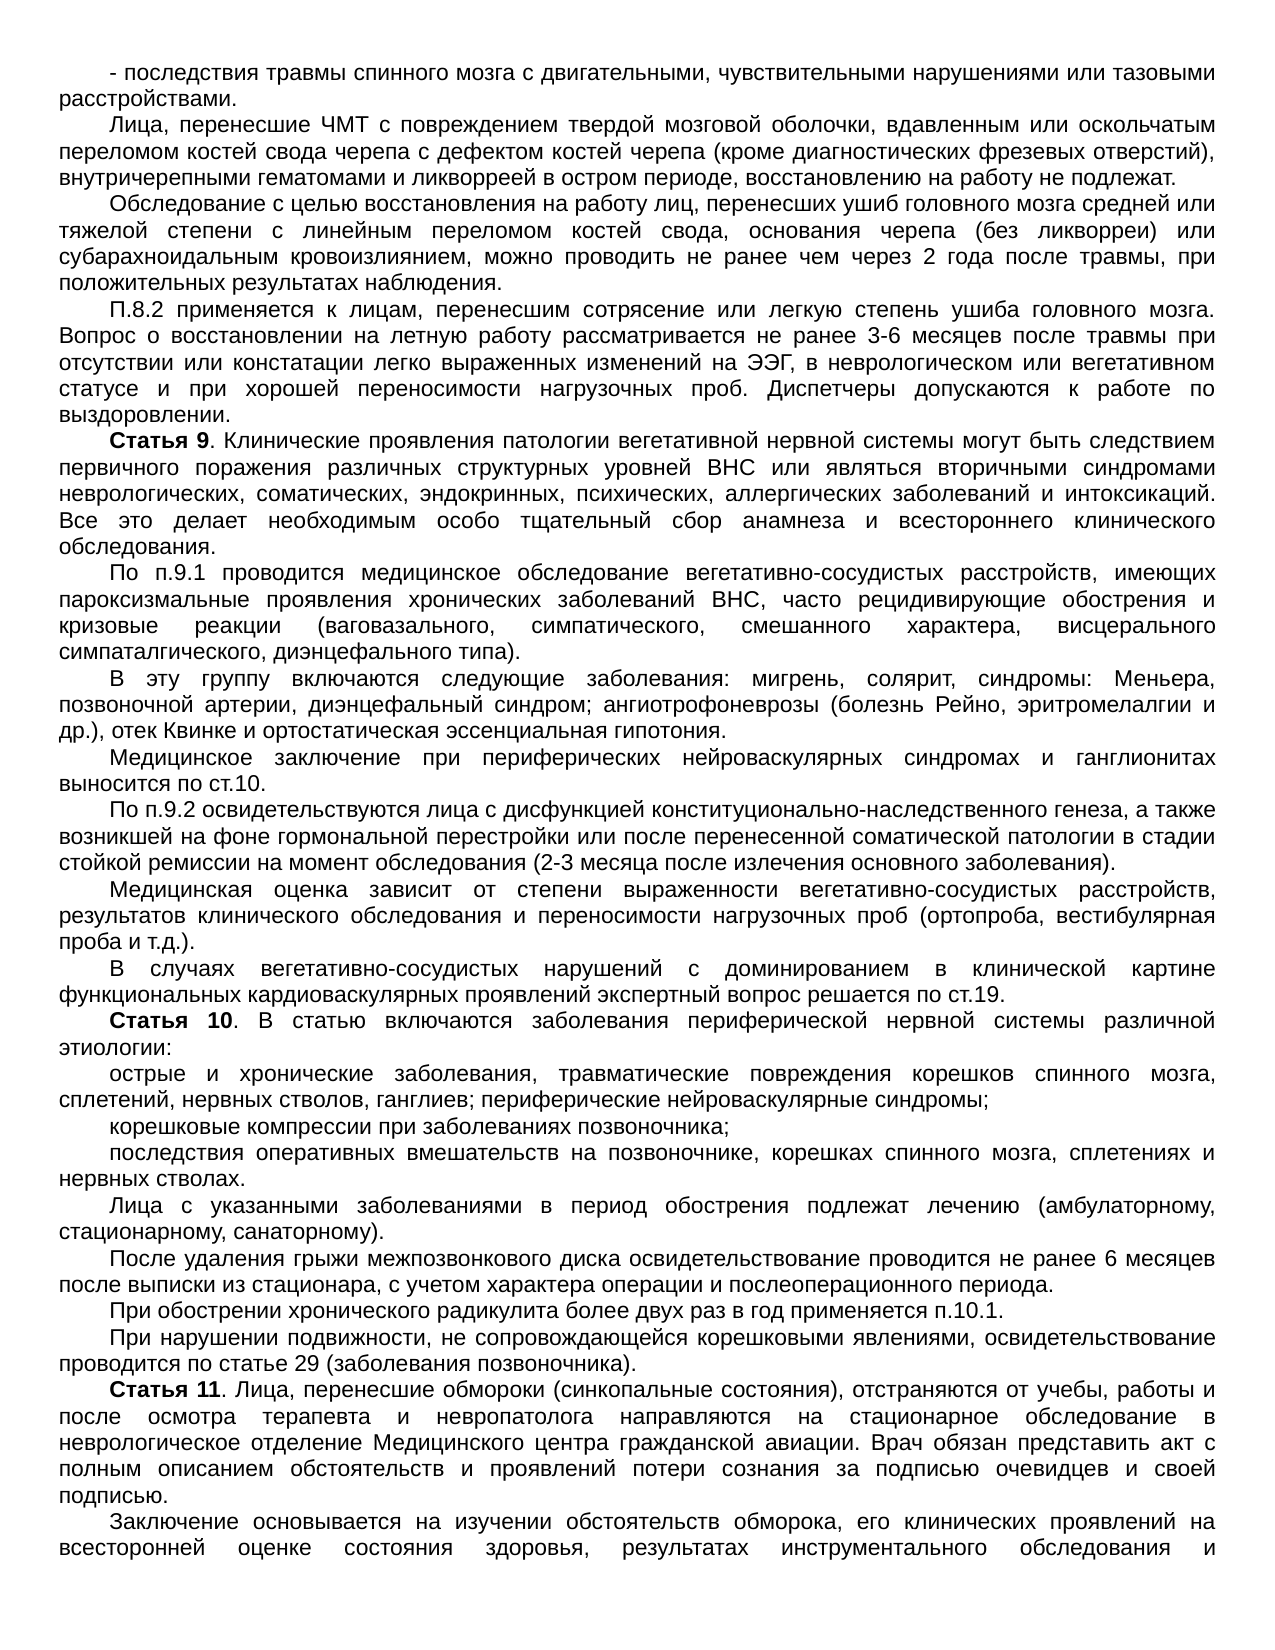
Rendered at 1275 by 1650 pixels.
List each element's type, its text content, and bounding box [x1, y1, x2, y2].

text Лица, перенесшие ЧМТ с повреждением твердой мозговой оболочки, вдавленным или оскольчатым переломом костей свода черепа с дефектом костей черепа (кроме диагностических фрезевых отверстий), внутричерепными гематомами и ликворреей в остром периоде, восстановлению на работу не подлежат. [58, 111, 1216, 190]
text Лица с указанными заболеваниями в период обострения подлежат лечению (амбулаторному, стационарному, санаторному). [58, 1192, 1216, 1244]
text В эту группу включаются следующие заболевания: мигрень, солярит, синдромы: Меньера, позвоночной артерии, диэнцефальный синдром; ангиотрофоневрозы (болезнь Рейно, эритромелалгии и др.), отек Квинке и ортостатическая эссенциальная гипотония. [58, 665, 1216, 744]
text По п.9.2 освидетельствуются лица с дисфункцией конституционально-наследственного генеза, а также возникшей на фоне гормональной перестройки или после перенесенной соматической патологии в стадии стойкой ремиссии на момент обследования (2-3 месяца после излечения основного заболевания). [58, 796, 1216, 876]
text При обострении хронического радикулита более двух раз в год применяется п.10.1. [58, 1297, 1216, 1323]
text Статья 9. Клинические проявления патологии вегетативной нервной системы могут быть следствием первичного поражения различных структурных уровней ВНС или являться вторичными синдромами неврологических, соматических, эндокринных, психических, аллергических заболеваний и интоксикаций. Все это делает необходимым особо тщательный сбор анамнеза и всестороннего клинического обследования. [58, 427, 1216, 559]
text Обследование с целью восстановления на работу лиц, перенесших ушиб головного мозга средней или тяжелой степени с линейным переломом костей свода, основания черепа (без ликворреи) или субарахноидальным кровоизлиянием, можно проводить не ранее чем через 2 года после травмы, при положительных результатах наблюдения. [58, 190, 1216, 296]
text После удаления грыжи межпозвонкового диска освидетельствование проводится не ранее 6 месяцев после выписки из стационара, с учетом характера операции и послеоперационного периода. [58, 1244, 1216, 1297]
text Заключение основывается на изучении обстоятельств обморока, его клинических проявлений на всесторонней оценке состояния здоровья, результатах инструментального обследования и [58, 1508, 1216, 1561]
text Статья 11. Лица, перенесшие обмороки (синкопальные состояния), отстраняются от учебы, работы и после осмотра терапевта и невропатолога направляются на стационарное обследование в неврологическое отделение Медицинского центра гражданской авиации. Врач обязан представить акт с полным описанием обстоятельств и проявлений потери сознания за подписью очевидцев и своей подписью. [58, 1376, 1216, 1508]
text Медицинская оценка зависит от степени выраженности вегетативно-сосудистых расстройств, результатов клинического обследования и переносимости нагрузочных проб (ортопроба, вестибулярная проба и т.д.). [58, 876, 1216, 954]
text П.8.2 применяется к лицам, перенесшим сотрясение или легкую степень ушиба головного мозга. Вопрос о восстановлении на летную работу рассматривается не ранее 3-6 месяцев после травмы при отсутствии или констатации легко выраженных изменений на ЭЭГ, в неврологическом или вегетативном статусе и при хорошей переносимости нагрузочных проб. Диспетчеры допускаются к работе по выздоровлении. [58, 296, 1216, 427]
text корешковые компрессии при заболеваниях позвоночника; [58, 1113, 1216, 1139]
text При нарушении подвижности, не сопровождающейся корешковыми явлениями, освидетельствование проводится по статье 29 (заболевания позвоночника). [58, 1323, 1216, 1376]
text острые и хронические заболевания, травматические повреждения корешков спинного мозга, сплетений, нервных стволов, ганглиев; периферические нейроваскулярные синдромы; [58, 1060, 1216, 1113]
text В случаях вегетативно-сосудистых нарушений с доминированием в клинической картине функциональных кардиоваскулярных проявлений экспертный вопрос решается по ст.19. [58, 954, 1216, 1007]
text Медицинское заключение при периферических нейроваскулярных синдромах и ганглионитах выносится по ст.10. [58, 744, 1216, 796]
text - последствия травмы спинного мозга с двигательными, чувствительными нарушениями или тазовыми расстройствами. [58, 58, 1216, 111]
text последствия оперативных вмешательств на позвоночнике, корешках спинного мозга, сплетениях и нервных стволах. [58, 1139, 1216, 1192]
text По п.9.1 проводится медицинское обследование вегетативно-сосудистых расстройств, имеющих пароксизмальные проявления хронических заболеваний ВНС, часто рецидивирующие обострения и кризовые реакции (ваговазального, симпатического, смешанного характера, висцерального симпаталгического, диэнцефального типа). [58, 559, 1216, 665]
text Статья 10. В статью включаются заболевания периферической нервной системы различной этиологии: [58, 1007, 1216, 1060]
